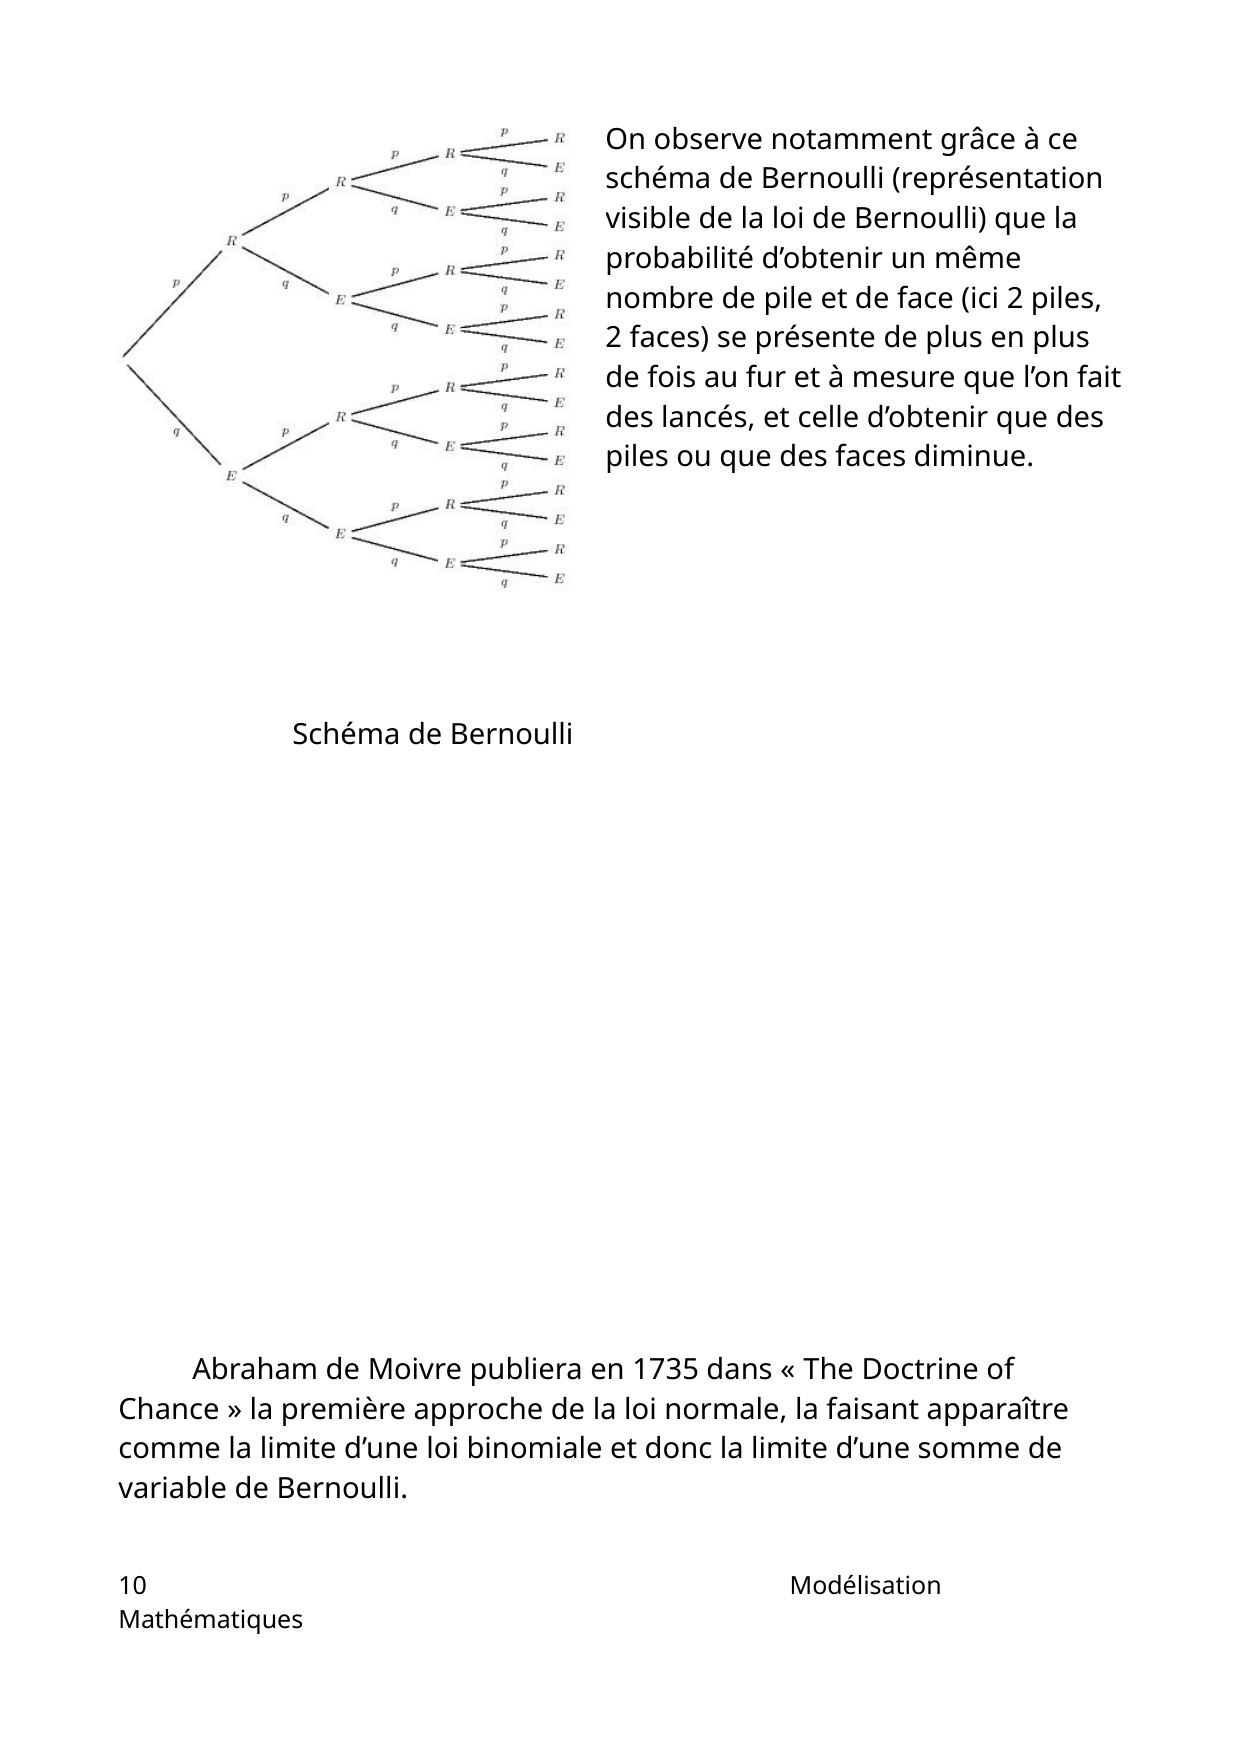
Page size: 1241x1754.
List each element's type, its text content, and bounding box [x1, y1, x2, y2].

text Schéma de Bernoulli [118, 713, 1122, 753]
picture [97, 119, 606, 601]
text On observe notamment grâce à ce schéma de Bernoulli (représentation visible de la loi de Bernoulli) que la probabilité d’obtenir un même nombre de pile et de face (ici 2 piles, 2 faces) se présente de plus en plus de fois au fur et à mesure que l’on fait des lancés, et celle d’obtenir que des piles ou que des faces diminue. [118, 118, 1122, 475]
text Abraham de Moivre publiera en 1735 dans « The Doctrine of Chance » la première approche de la loi normale, la faisant apparaître comme la limite d’une loi binomiale et donc la limite d’une somme de variable de Bernoulli. [118, 1348, 1122, 1507]
